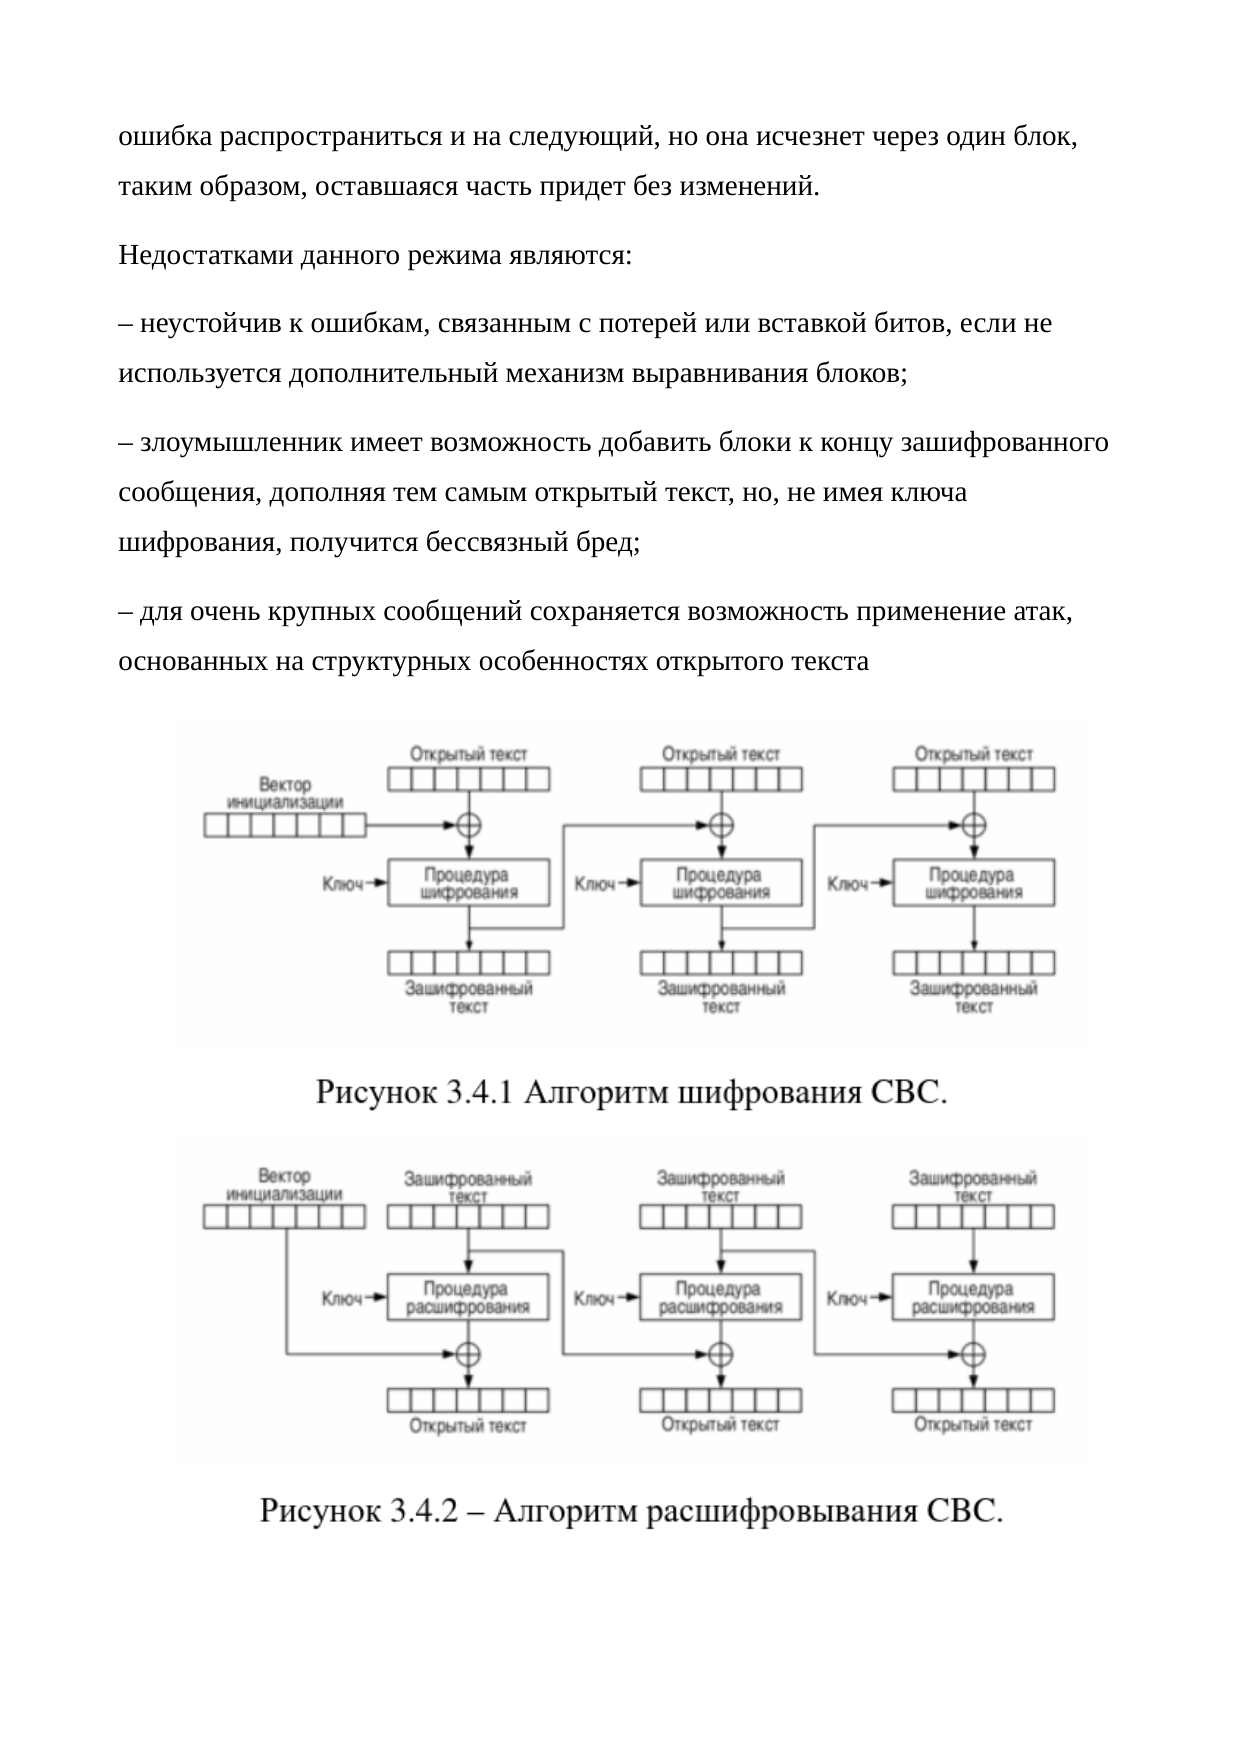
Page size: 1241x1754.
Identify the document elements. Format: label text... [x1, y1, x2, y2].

picture [118, 711, 1123, 1538]
text – неустойчив к ошибкам, связанным с потерей или вставкой битов, если не используется дополнительный механизм выравнивания блоков; [118, 305, 1122, 389]
text ошибка распространиться и на следующий, но она исчезнет через один блок, таким образом, оставшаяся часть придет без изменений. [118, 118, 1122, 202]
text Недостатками данного режима являются: [118, 237, 1122, 270]
text – злоумышленник имеет возможность добавить блоки к концу зашифрованного сообщения, дополняя тем самым открытый текст, но, не имея ключа шифрования, получится бессвязный бред; [118, 424, 1122, 558]
text – для очень крупных сообщений сохраняется возможность применение атак, основанных на структурных особенностях открытого текста [118, 593, 1122, 677]
